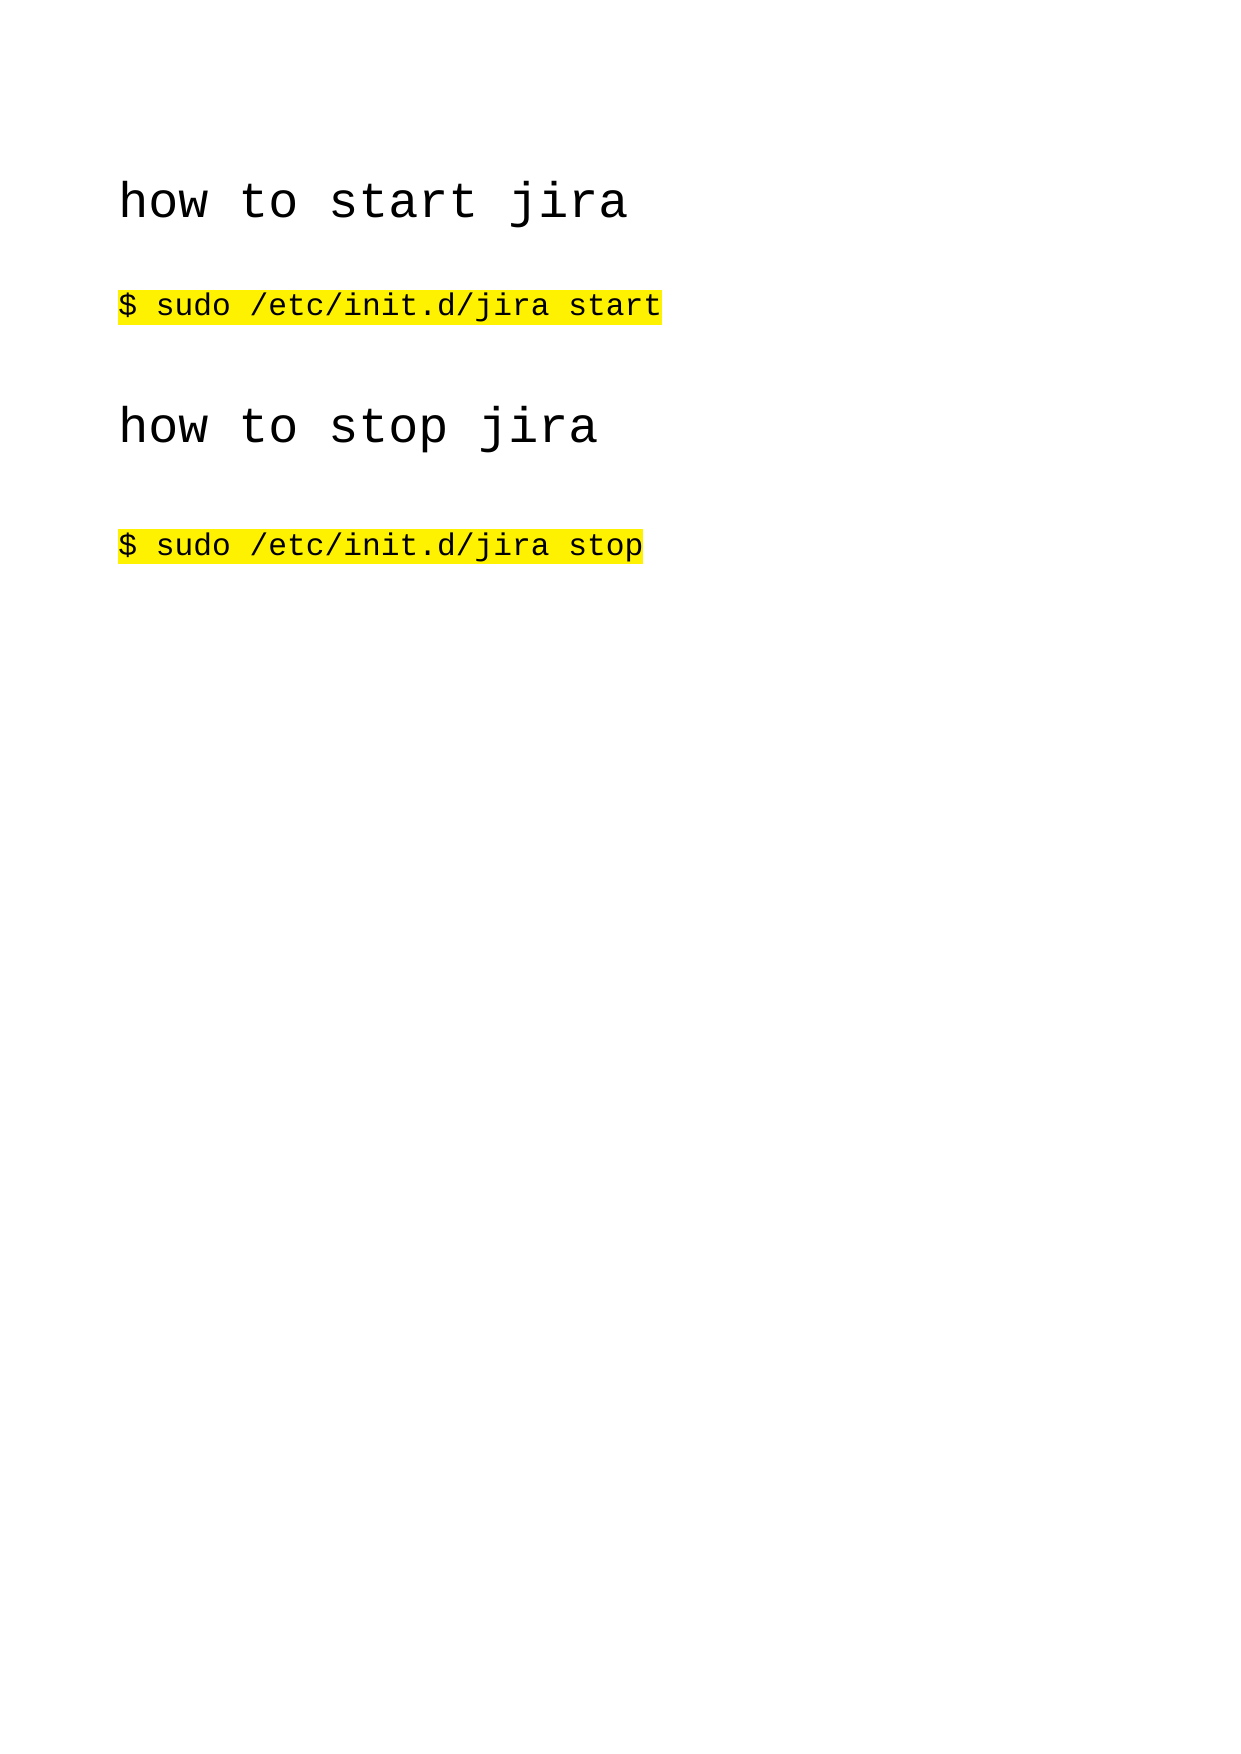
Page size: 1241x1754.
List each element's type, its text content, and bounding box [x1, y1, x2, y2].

text how to start jira [118, 176, 1122, 232]
text $ sudo /etc/init.d/jira start [118, 290, 1122, 325]
text $ sudo /etc/init.d/jira stop [118, 529, 1122, 564]
text how to stop jira [118, 401, 1122, 458]
